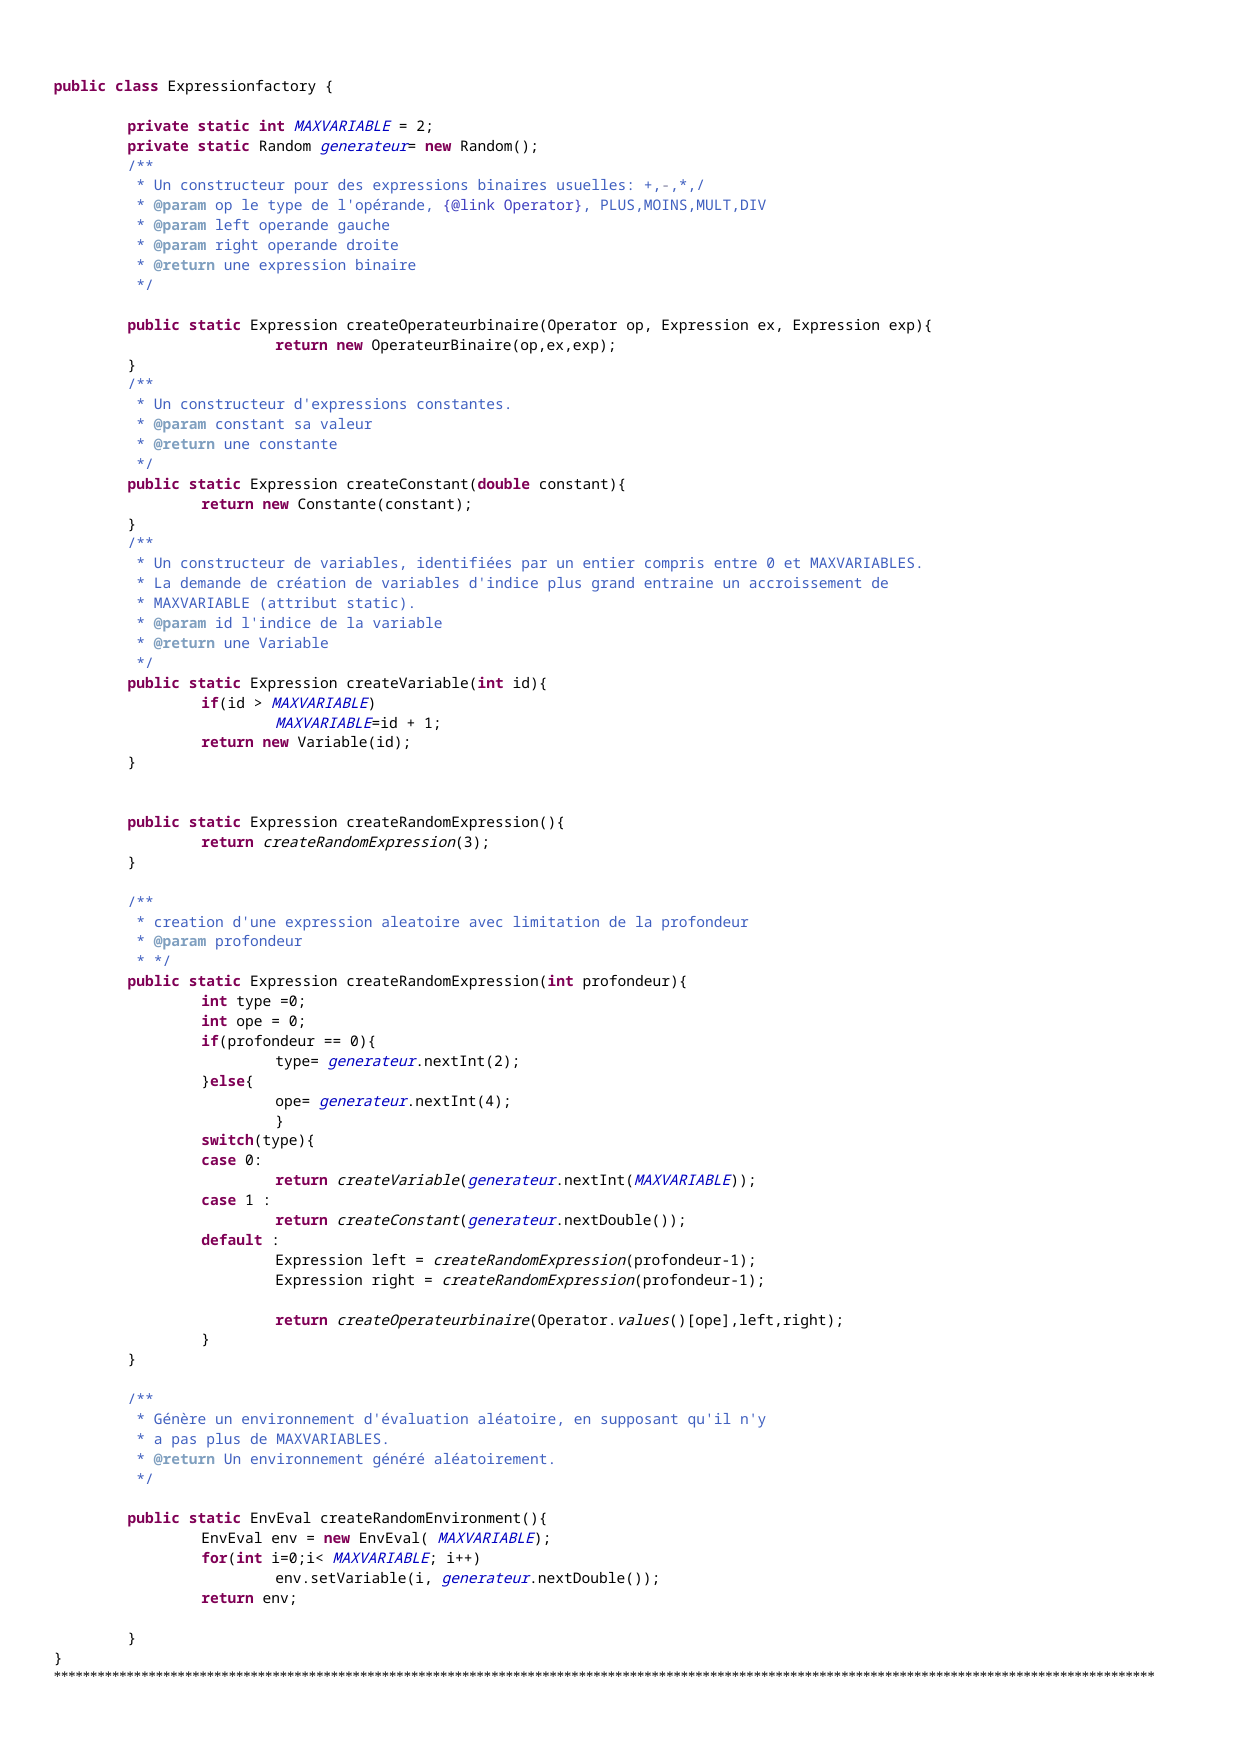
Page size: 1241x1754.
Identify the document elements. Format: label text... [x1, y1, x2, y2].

text env.setVariable(i, generateur.nextDouble()); [53, 1568, 1184, 1588]
text * */ [53, 951, 1184, 971]
text public static EnvEval createRandomEnvironment(){ [53, 1508, 1184, 1528]
text * @return Un environnement généré aléatoirement. [53, 1448, 1184, 1468]
text return new Constante(constant); [53, 493, 1184, 513]
text * a pas plus de MAXVARIABLES. [53, 1429, 1184, 1448]
text * @param left operande gauche [53, 215, 1184, 235]
text * @param profondeur [53, 931, 1184, 951]
text public static Expression createVariable(int id){ [53, 673, 1184, 692]
text } [53, 1628, 1184, 1647]
text return createConstant(generateur.nextDouble()); [53, 1210, 1184, 1230]
text } [53, 354, 1184, 374]
text * creation d'une expression aleatoire avec limitation de la profondeur [53, 911, 1184, 931]
text * @param id l'indice de la variable [53, 613, 1184, 633]
text /** [53, 533, 1184, 553]
text * @return une constante [53, 434, 1184, 454]
text return createRandomExpression(3); [53, 832, 1184, 852]
text } [53, 1647, 1184, 1667]
text /** [53, 1389, 1184, 1409]
text * @param op le type de l'opérande, {@link Operator}, PLUS,MOINS,MULT,DIV [53, 195, 1184, 215]
text int type =0; [53, 991, 1184, 1011]
text Expression left = createRandomExpression(profondeur-1); [53, 1249, 1184, 1269]
text Expression right = createRandomExpression(profondeur-1); [53, 1269, 1184, 1289]
text case 1 : [53, 1190, 1184, 1210]
text } [53, 1329, 1184, 1349]
text public static Expression createConstant(double constant){ [53, 474, 1184, 493]
text return new Variable(id); [53, 732, 1184, 752]
text * @param right operande droite [53, 235, 1184, 255]
text /** [53, 155, 1184, 175]
text if(profondeur == 0){ [53, 1031, 1184, 1051]
text } [53, 1110, 1184, 1130]
text * @return une expression binaire [53, 255, 1184, 275]
text ope= generateur.nextInt(4); [53, 1090, 1184, 1110]
text public static Expression createOperateurbinaire(Operator op, Expression ex, Expression exp){ [53, 314, 1184, 334]
text return new OperateurBinaire(op,ex,exp); [53, 334, 1184, 354]
text if(id > MAXVARIABLE) [53, 692, 1184, 712]
text switch(type){ [53, 1130, 1184, 1150]
text default : [53, 1230, 1184, 1249]
text */ [53, 1468, 1184, 1488]
text } [53, 852, 1184, 872]
text } [53, 513, 1184, 533]
text * MAXVARIABLE (attribut static). [53, 593, 1184, 613]
text return createOperateurbinaire(Operator.values()[ope],left,right); [53, 1309, 1184, 1329]
text * Un constructeur de variables, identifiées par un entier compris entre 0 et MAXVARIABLES. [53, 553, 1184, 573]
text } [53, 752, 1184, 772]
text /** [53, 374, 1184, 394]
text */ [53, 275, 1184, 294]
text * @param constant sa valeur [53, 414, 1184, 434]
text ******************************************************************************************************************************************************* [53, 1667, 1184, 1684]
text MAXVARIABLE=id + 1; [53, 712, 1184, 732]
text * Un constructeur pour des expressions binaires usuelles: +,-,*,/ [53, 175, 1184, 195]
text /** [53, 891, 1184, 911]
text for(int i=0;i< MAXVARIABLE; i++) [53, 1548, 1184, 1568]
text public static Expression createRandomExpression(int profondeur){ [53, 971, 1184, 991]
text int ope = 0; [53, 1011, 1184, 1031]
text type= generateur.nextInt(2); [53, 1051, 1184, 1071]
text } [53, 1349, 1184, 1369]
text private static int MAXVARIABLE = 2; [53, 116, 1184, 135]
text EnvEval env = new EnvEval( MAXVARIABLE); [53, 1528, 1184, 1548]
text case 0: [53, 1150, 1184, 1170]
text public static Expression createRandomExpression(){ [53, 812, 1184, 832]
text public class Expressionfactory { [53, 76, 1184, 96]
text */ [53, 454, 1184, 474]
text * Génère un environnement d'évaluation aléatoire, en supposant qu'il n'y [53, 1409, 1184, 1429]
text return createVariable(generateur.nextInt(MAXVARIABLE)); [53, 1170, 1184, 1190]
text */ [53, 653, 1184, 673]
text return env; [53, 1588, 1184, 1608]
text * @return une Variable [53, 633, 1184, 653]
text }else{ [53, 1071, 1184, 1090]
text * La demande de création de variables d'indice plus grand entraine un accroissement de [53, 573, 1184, 593]
text private static Random generateur= new Random(); [53, 135, 1184, 155]
text * Un constructeur d'expressions constantes. [53, 394, 1184, 414]
